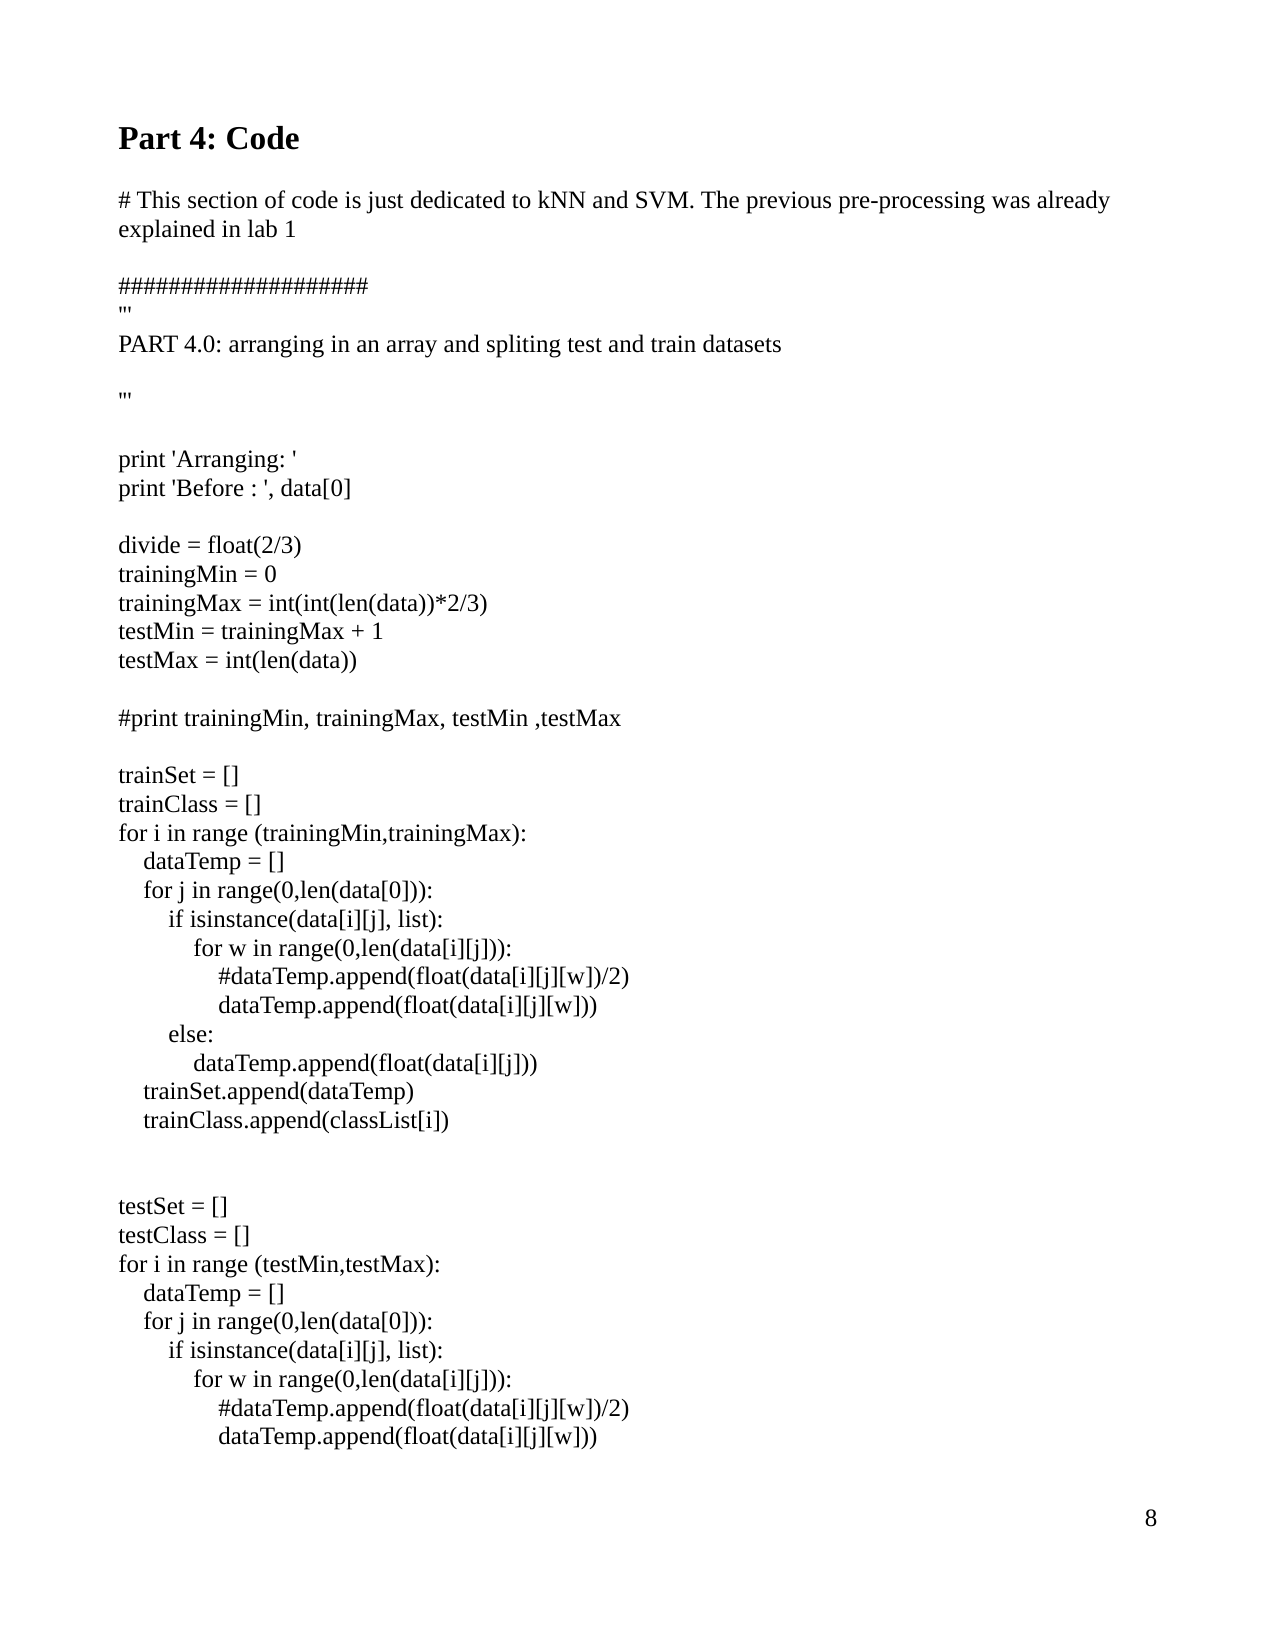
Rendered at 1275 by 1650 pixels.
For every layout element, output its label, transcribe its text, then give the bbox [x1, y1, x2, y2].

text if isinstance(data[i][j], list): [118, 904, 1157, 933]
text for i in range (testMin,testMax): [118, 1249, 1157, 1278]
text testMax = int(len(data)) [118, 645, 1157, 674]
text #print trainingMin, trainingMax, testMin ,testMax [118, 703, 1157, 731]
text #dataTemp.append(float(data[i][j][w])/2) [118, 1393, 1157, 1421]
text else: [118, 1019, 1157, 1048]
text ''' [118, 300, 1157, 329]
text #dataTemp.append(float(data[i][j][w])/2) [118, 961, 1157, 990]
text trainClass = [] [118, 789, 1157, 818]
text trainSet.append(dataTemp) [118, 1076, 1157, 1105]
text dataTemp = [] [118, 846, 1157, 875]
text for j in range(0,len(data[0])): [118, 875, 1157, 904]
text # This section of code is just dedicated to kNN and SVM. The previous pre-processing was already explained in lab 1 [118, 185, 1157, 243]
text trainClass.append(classList[i]) [118, 1105, 1157, 1134]
text for w in range(0,len(data[i][j])): [118, 933, 1157, 961]
text Part 4: Code [118, 118, 1157, 156]
text PART 4.0: arranging in an array and spliting test and train datasets [118, 329, 1157, 358]
text if isinstance(data[i][j], list): [118, 1335, 1157, 1364]
text for w in range(0,len(data[i][j])): [118, 1364, 1157, 1393]
text #################### [118, 271, 1157, 300]
text divide = float(2/3) [118, 530, 1157, 559]
text dataTemp.append(float(data[i][j][w])) [118, 990, 1157, 1019]
text testClass = [] [118, 1220, 1157, 1249]
text dataTemp = [] [118, 1278, 1157, 1306]
text ''' [118, 386, 1157, 415]
text dataTemp.append(float(data[i][j])) [118, 1048, 1157, 1076]
text testMin = trainingMax + 1 [118, 616, 1157, 645]
text for j in range(0,len(data[0])): [118, 1306, 1157, 1335]
text testSet = [] [118, 1191, 1157, 1220]
text trainingMax = int(int(len(data))*2/3) [118, 588, 1157, 616]
text trainingMin = 0 [118, 559, 1157, 588]
text dataTemp.append(float(data[i][j][w])) [118, 1421, 1157, 1450]
text print 'Arranging: ' [118, 444, 1157, 473]
text print 'Before : ', data[0] [118, 473, 1157, 501]
text trainSet = [] [118, 760, 1157, 789]
text for i in range (trainingMin,trainingMax): [118, 818, 1157, 846]
